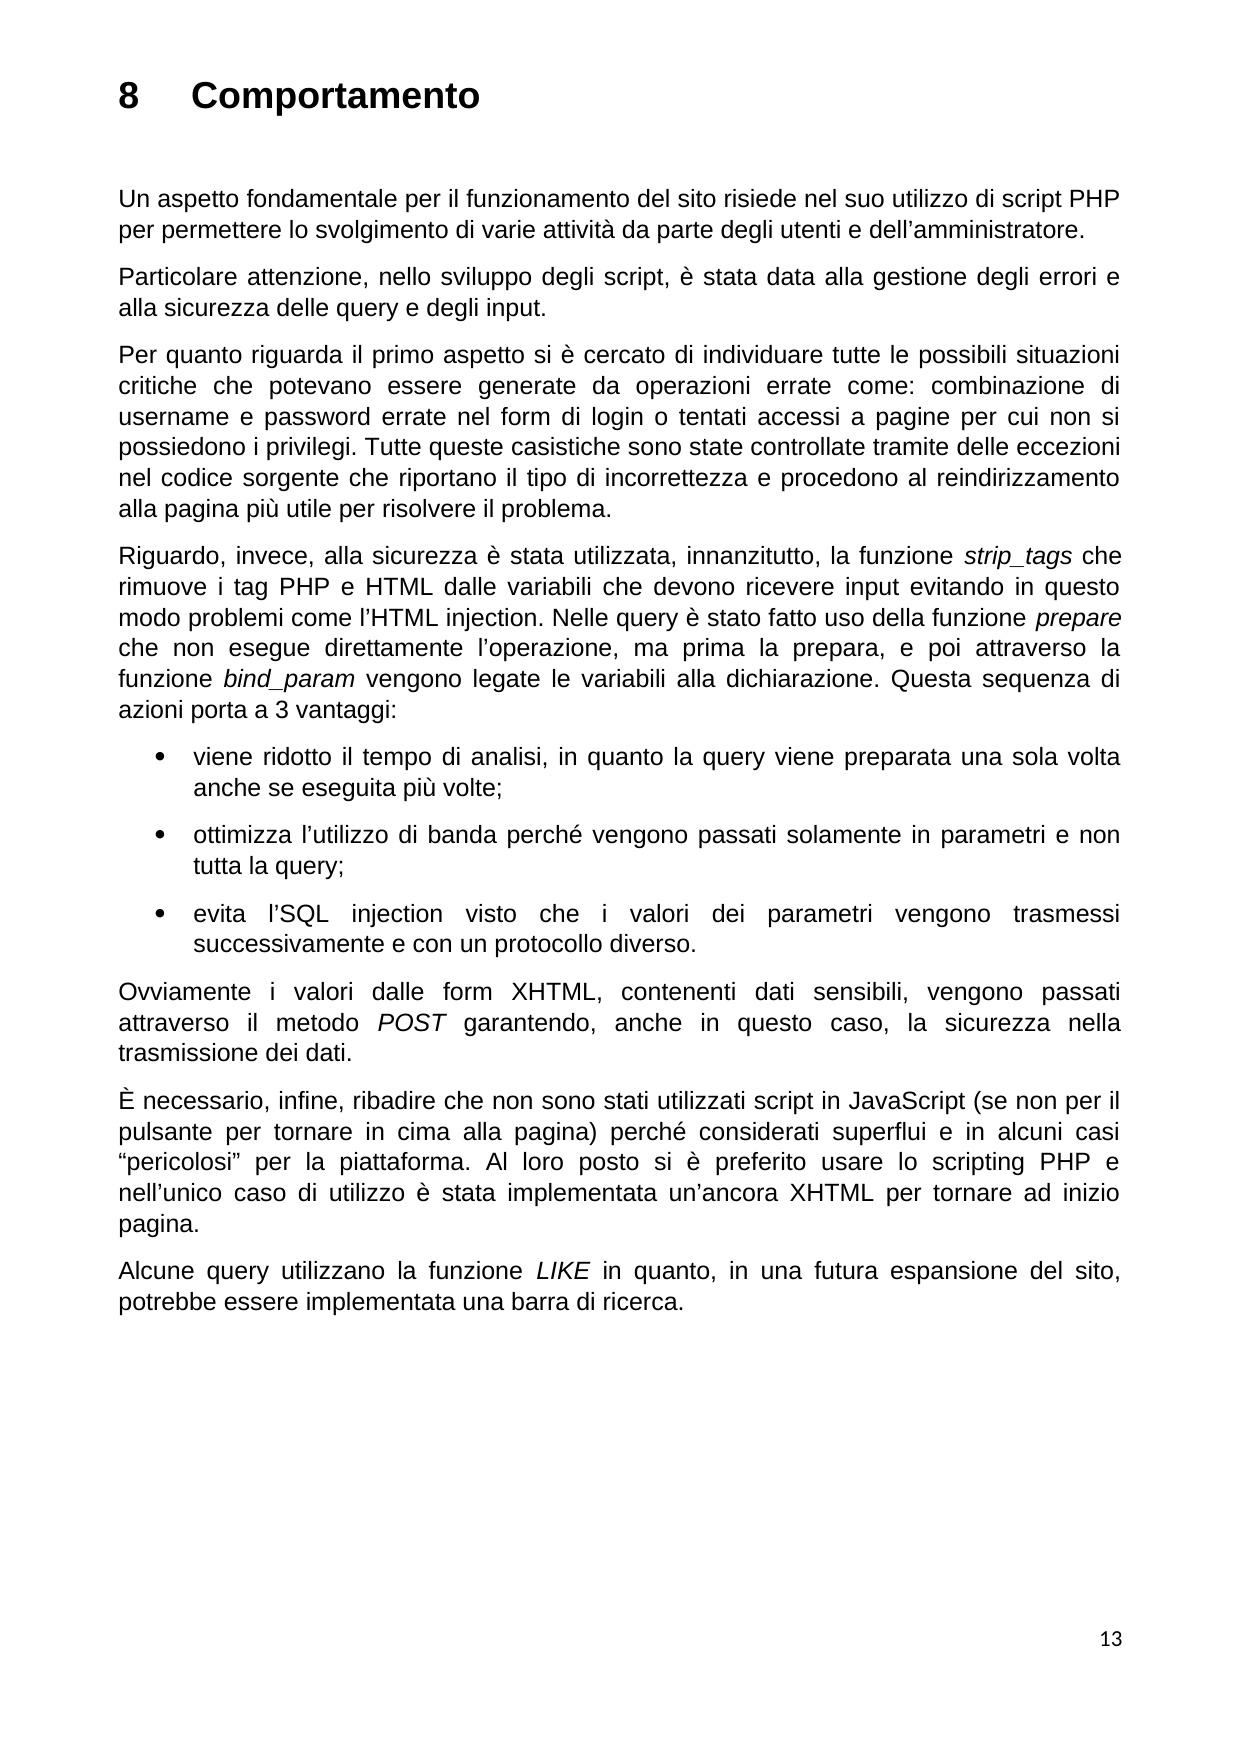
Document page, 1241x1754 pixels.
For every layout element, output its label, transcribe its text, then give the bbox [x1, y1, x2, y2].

text Alcune query utilizzano la funzione LIKE in quanto, in una futura espansione del sito, potrebbe essere implementata una barra di ricerca. [118, 1256, 1122, 1316]
list viene ridotto il tempo di analisi, in quanto la query viene preparata una sola volta anche se eseguita più volte; [156, 742, 1122, 802]
text Particolare attenzione, nello sviluppo degli script, è stata data alla gestione degli errori e alla sicurezza delle query e degli input. [118, 262, 1122, 321]
text 8 Comportamento [118, 74, 1122, 117]
text È necessario, infine, ribadire che non sono stati utilizzati script in JavaScript (se non per il pulsante per tornare in cima alla pagina) perché considerati superflui e in alcuni casi “pericolosi” per la piattaforma. Al loro posto si è preferito usare lo scripting PHP e nell’unico caso di utilizzo è stata implementata un’ancora XHTML per tornare ad inizio pagina. [118, 1086, 1122, 1237]
text Ovviamente i valori dalle form XHTML, contenenti dati sensibili, vengono passati attraverso il metodo POST garantendo, anche in questo caso, la sicurezza nella trasmissione dei dati. [118, 977, 1122, 1067]
text Per quanto riguarda il primo aspetto si è cercato di individuare tutte le possibili situazioni critiche che potevano essere generate da operazioni errate come: combinazione di username e password errate nel form di login o tentati accessi a pagine per cui non si possiedono i privilegi. Tutte queste casistiche sono state controllate tramite delle eccezioni nel codice sorgente che riportano il tipo di incorrettezza e procedono al reindirizzamento alla pagina più utile per risolvere il problema. [118, 340, 1122, 522]
text Riguardo, invece, alla sicurezza è stata utilizzata, innanzitutto, la funzione strip_tags che rimuove i tag PHP e HTML dalle variabili che devono ricevere input evitando in questo modo problemi come l’HTML injection. Nelle query è stato fatto uso della funzione prepare che non esegue direttamente l’operazione, ma prima la prepara, e poi attraverso la funzione bind_param vengono legate le variabili alla dichiarazione. Questa sequenza di azioni porta a 3 vantaggi: [118, 541, 1122, 723]
text Un aspetto fondamentale per il funzionamento del sito risiede nel suo utilizzo di script PHP per permettere lo svolgimento di varie attività da parte degli utenti e dell’amministratore. [118, 184, 1122, 243]
list evita l’SQL injection visto che i valori dei parametri vengono trasmessi successivamente e con un protocollo diverso. [156, 899, 1122, 958]
list ottimizza l’utilizzo di banda perché vengono passati solamente in parametri e non tutta la query; [156, 820, 1122, 880]
